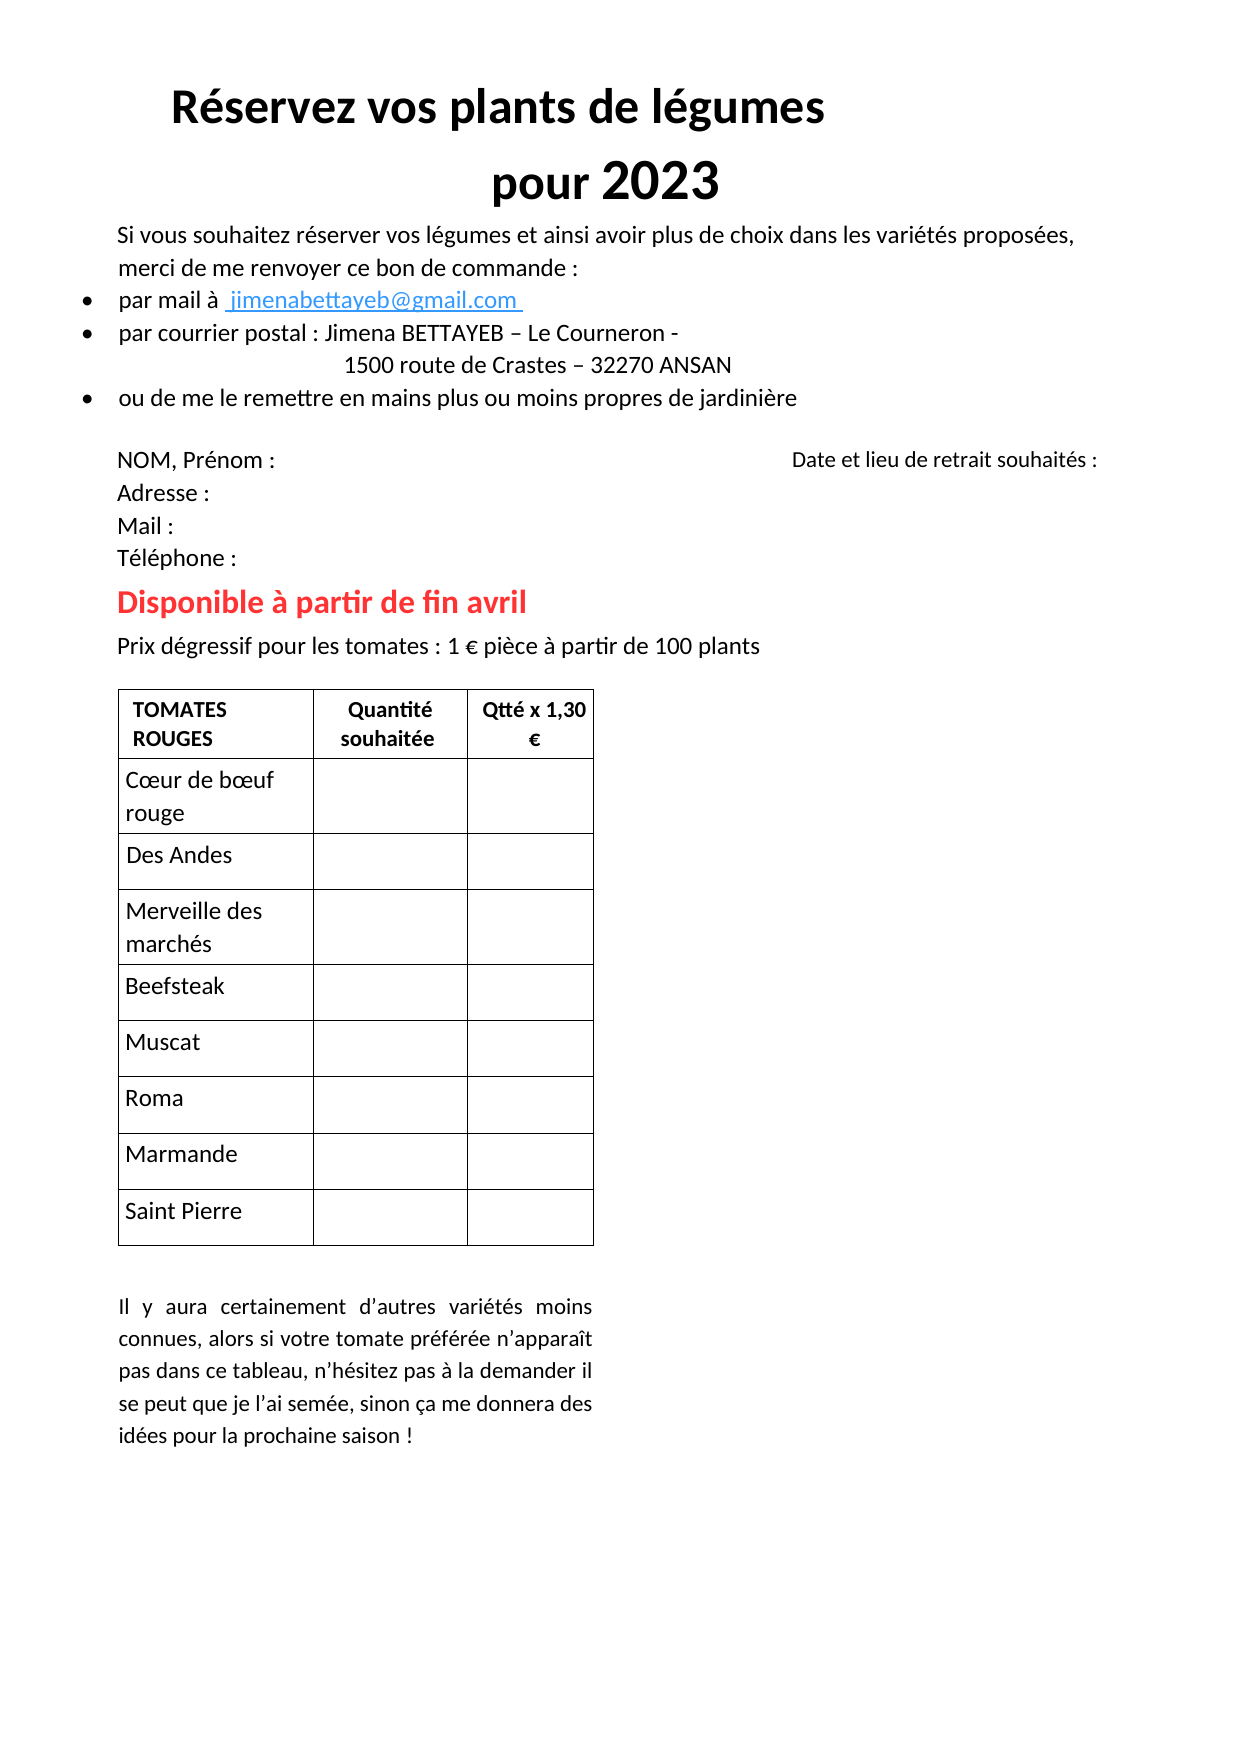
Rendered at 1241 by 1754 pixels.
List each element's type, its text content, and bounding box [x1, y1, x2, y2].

table_cell Roma [119, 1077, 313, 1133]
text Date et lieu de retrait souhaités : [623, 445, 1098, 473]
table_cell [314, 1077, 467, 1133]
list par courrier postal : Jimena BETTAYEB – Le Courneron - 1500 route de Crastes – 32270 ANSAN [81, 317, 1095, 380]
table_cell [314, 834, 467, 889]
table_cell Saint Pierre [119, 1190, 313, 1245]
table_cell [468, 1134, 593, 1189]
table_cell [314, 759, 467, 833]
text NOM, Prénom : [117, 445, 593, 475]
list par mail à jimenabettayeb@gmail.com [81, 284, 1095, 315]
table_cell Muscat [119, 1021, 313, 1076]
table_cell [314, 1134, 467, 1189]
table_cell [468, 1190, 593, 1245]
table_cell [314, 890, 467, 964]
text Disponible à partir de fin avril [117, 581, 1098, 622]
table_cell [468, 890, 593, 964]
table_cell [468, 759, 593, 833]
table_cell [314, 1021, 467, 1076]
table_header Qtté x 1,30 € [468, 690, 593, 758]
table_cell [314, 1190, 467, 1245]
table_header TOMATES ROUGES [119, 690, 313, 758]
text Réservez vos plants de légumes [171, 75, 1098, 136]
text Prix dégressif pour les tomates : 1 € pièce à partir de 100 plants [117, 630, 1098, 661]
table_cell Marmande [119, 1134, 313, 1189]
table_header Quantité souhaitée [314, 690, 467, 758]
text Il y aura certainement d’autres variétés moins connues, alors si votre tomate préférée n’apparaît pas dans ce tableau, n’hésitez pas à la demander il se peut que je l’ai semée, sinon ça me donnera des idées pour la prochaine saison ! [118, 1292, 593, 1449]
table_cell [314, 965, 467, 1020]
text Si vous souhaitez réserver vos légumes et ainsi avoir plus de choix dans les variétés proposées, merci de me renvoyer ce bon de commande : [117, 219, 1098, 282]
table_cell Merveille des marchés [119, 890, 313, 964]
text Adresse : [117, 477, 593, 508]
text pour 2023 [126, 143, 1098, 214]
table_cell Beefsteak [119, 965, 313, 1020]
table_cell [468, 965, 593, 1020]
text Mail : [117, 510, 593, 540]
table_cell [468, 1077, 593, 1133]
table_cell [468, 1021, 593, 1076]
text Téléphone : [117, 542, 593, 573]
table_cell Des Andes [119, 834, 313, 889]
table_cell Cœur de bœuf rouge [119, 759, 313, 833]
table_cell [468, 834, 593, 889]
list ou de me le remettre en mains plus ou moins propres de jardinière [81, 382, 1095, 413]
